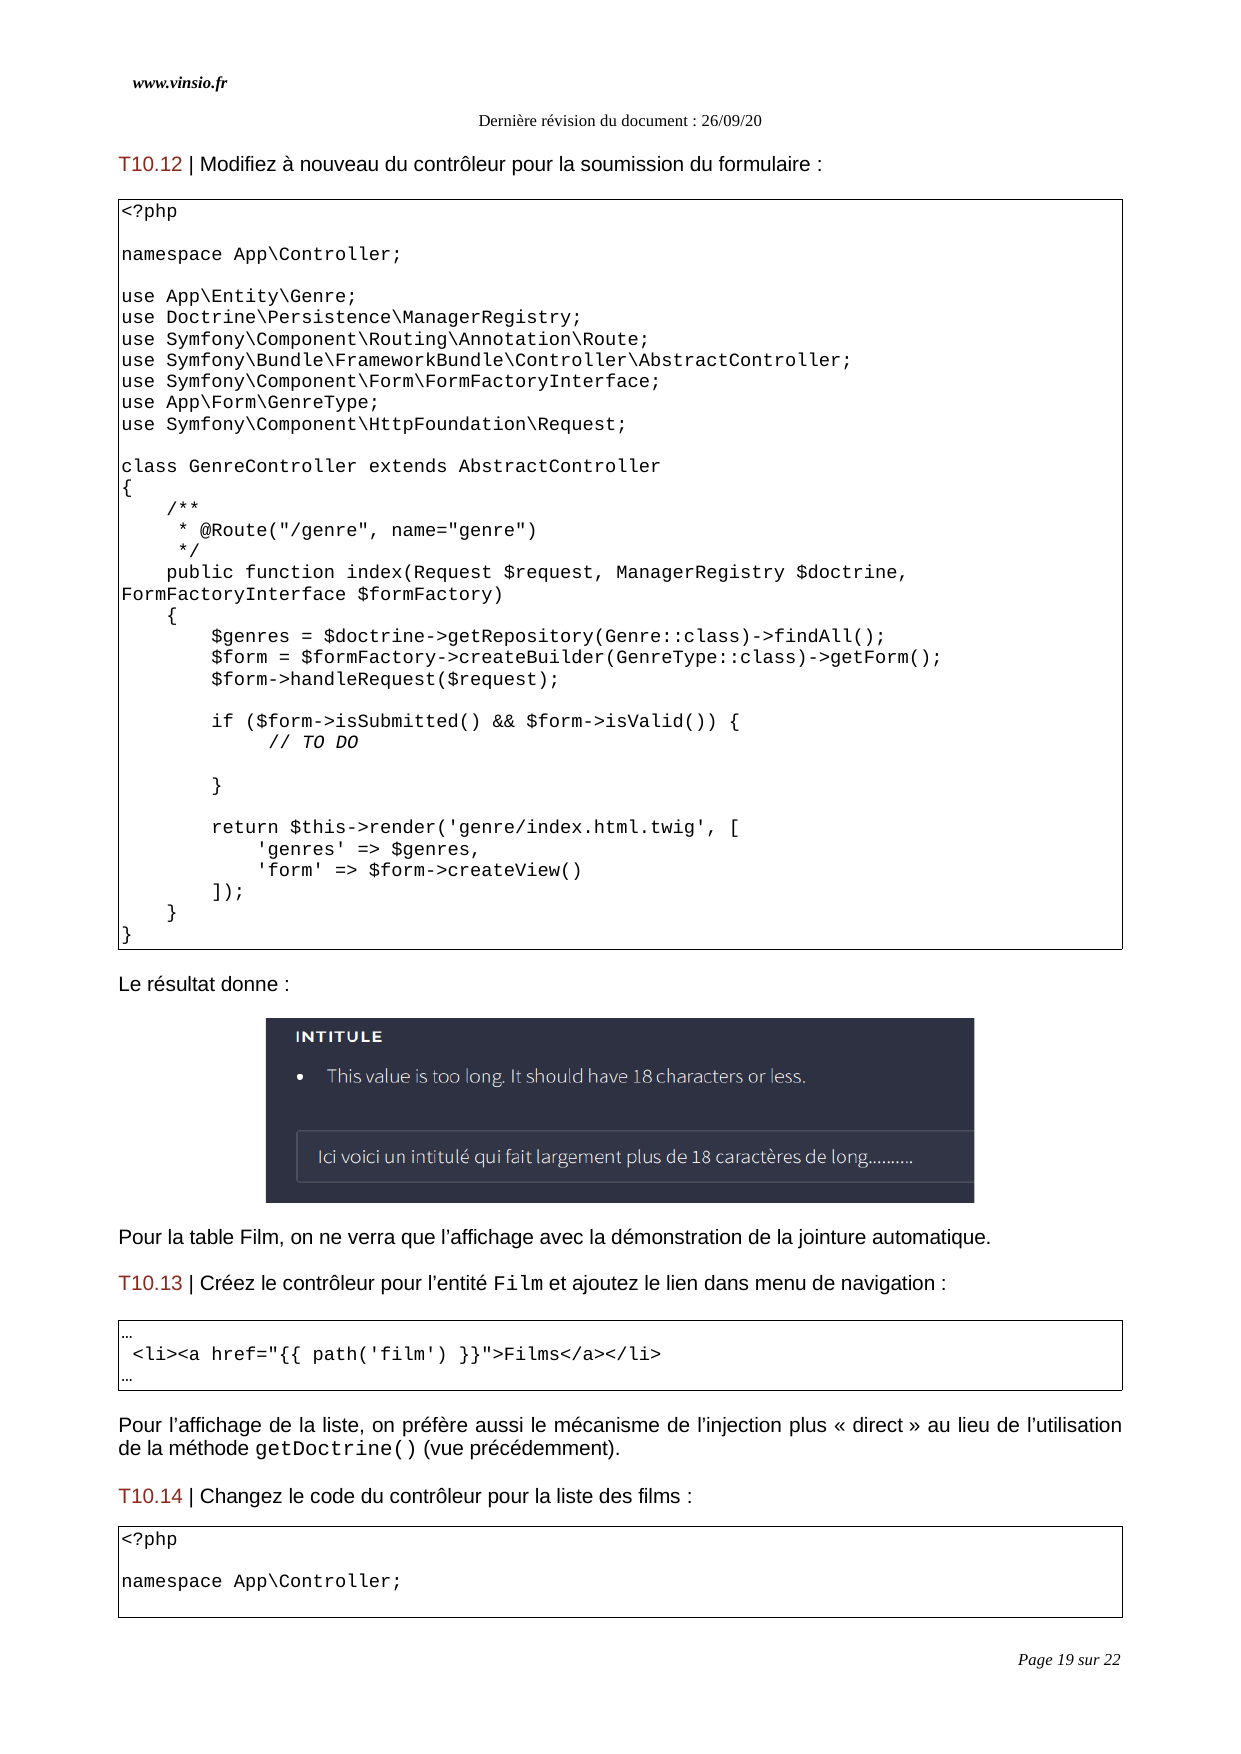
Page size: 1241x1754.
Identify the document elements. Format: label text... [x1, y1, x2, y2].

text * @Route("/genre", name="genre") [119, 518, 1122, 539]
text use Symfony\Component\Routing\Annotation\Route; [119, 327, 1122, 348]
text { [119, 603, 1122, 624]
text use Symfony\Bundle\FrameworkBundle\Controller\AbstractController; [119, 348, 1122, 369]
text <?php [119, 200, 1122, 223]
text // TO DO [119, 730, 1122, 755]
text Le résultat donne : [118, 972, 1122, 995]
text } [119, 773, 1122, 797]
text return $this->render('genre/index.html.twig', [ [119, 815, 1122, 837]
text public function index(Request $request, ManagerRegistry $doctrine, FormFactoryInterface $formFactory) [119, 560, 1122, 603]
text $genres = $doctrine->getRepository(Genre::class)->findAll(); [119, 624, 1122, 645]
text use Symfony\Component\Form\FormFactoryInterface; [119, 369, 1122, 390]
text */ [119, 539, 1122, 560]
text T10.14 | Changez le code du contrôleur pour la liste des films : [118, 1485, 1122, 1508]
text use App\Entity\Genre; [119, 284, 1122, 305]
text } [119, 900, 1122, 922]
text /** [119, 497, 1122, 518]
text Pour l’affichage de la liste, on préfère aussi le mécanisme de l’injection plus « direct » au lieu de l’utilisation de la méthode getDoctrine() (vue précédemment). [118, 1413, 1122, 1461]
text } [119, 922, 1122, 949]
text $form = $formFactory->createBuilder(GenreType::class)->getForm(); [119, 645, 1122, 667]
text 'form' => $form->createView() [119, 858, 1122, 879]
text use Doctrine\Persistence\ManagerRegistry; [119, 305, 1122, 327]
text 'genres' => $genres, [119, 837, 1122, 858]
text … [119, 1321, 1122, 1341]
picture [265, 1018, 975, 1203]
text <?php [119, 1527, 1122, 1548]
text use Symfony\Component\HttpFoundation\Request; [119, 412, 1122, 436]
text … [119, 1363, 1122, 1390]
text namespace App\Controller; [119, 242, 1122, 266]
text T10.12 | Modifiez à nouveau du contrôleur pour la soumission du formulaire : [118, 153, 1122, 176]
text T10.13 | Créez le contrôleur pour l’entité Film et ajoutez le lien dans menu de navigation : [118, 1272, 1122, 1297]
text Pour la table Film, on ne verra que l’affichage avec la démonstration de la jointure automatique. [118, 1226, 1122, 1249]
text { [119, 475, 1122, 497]
text $form->handleRequest($request); [119, 667, 1122, 691]
text ]); [119, 879, 1122, 900]
text if ($form->isSubmitted() && $form->isValid()) { [119, 709, 1122, 730]
text use App\Form\GenreType; [119, 390, 1122, 412]
text namespace App\Controller; [119, 1569, 1122, 1590]
text class GenreController extends AbstractController [119, 454, 1122, 475]
text <li><a href="{{ path('film') }}">Films</a></li> [119, 1341, 1122, 1363]
